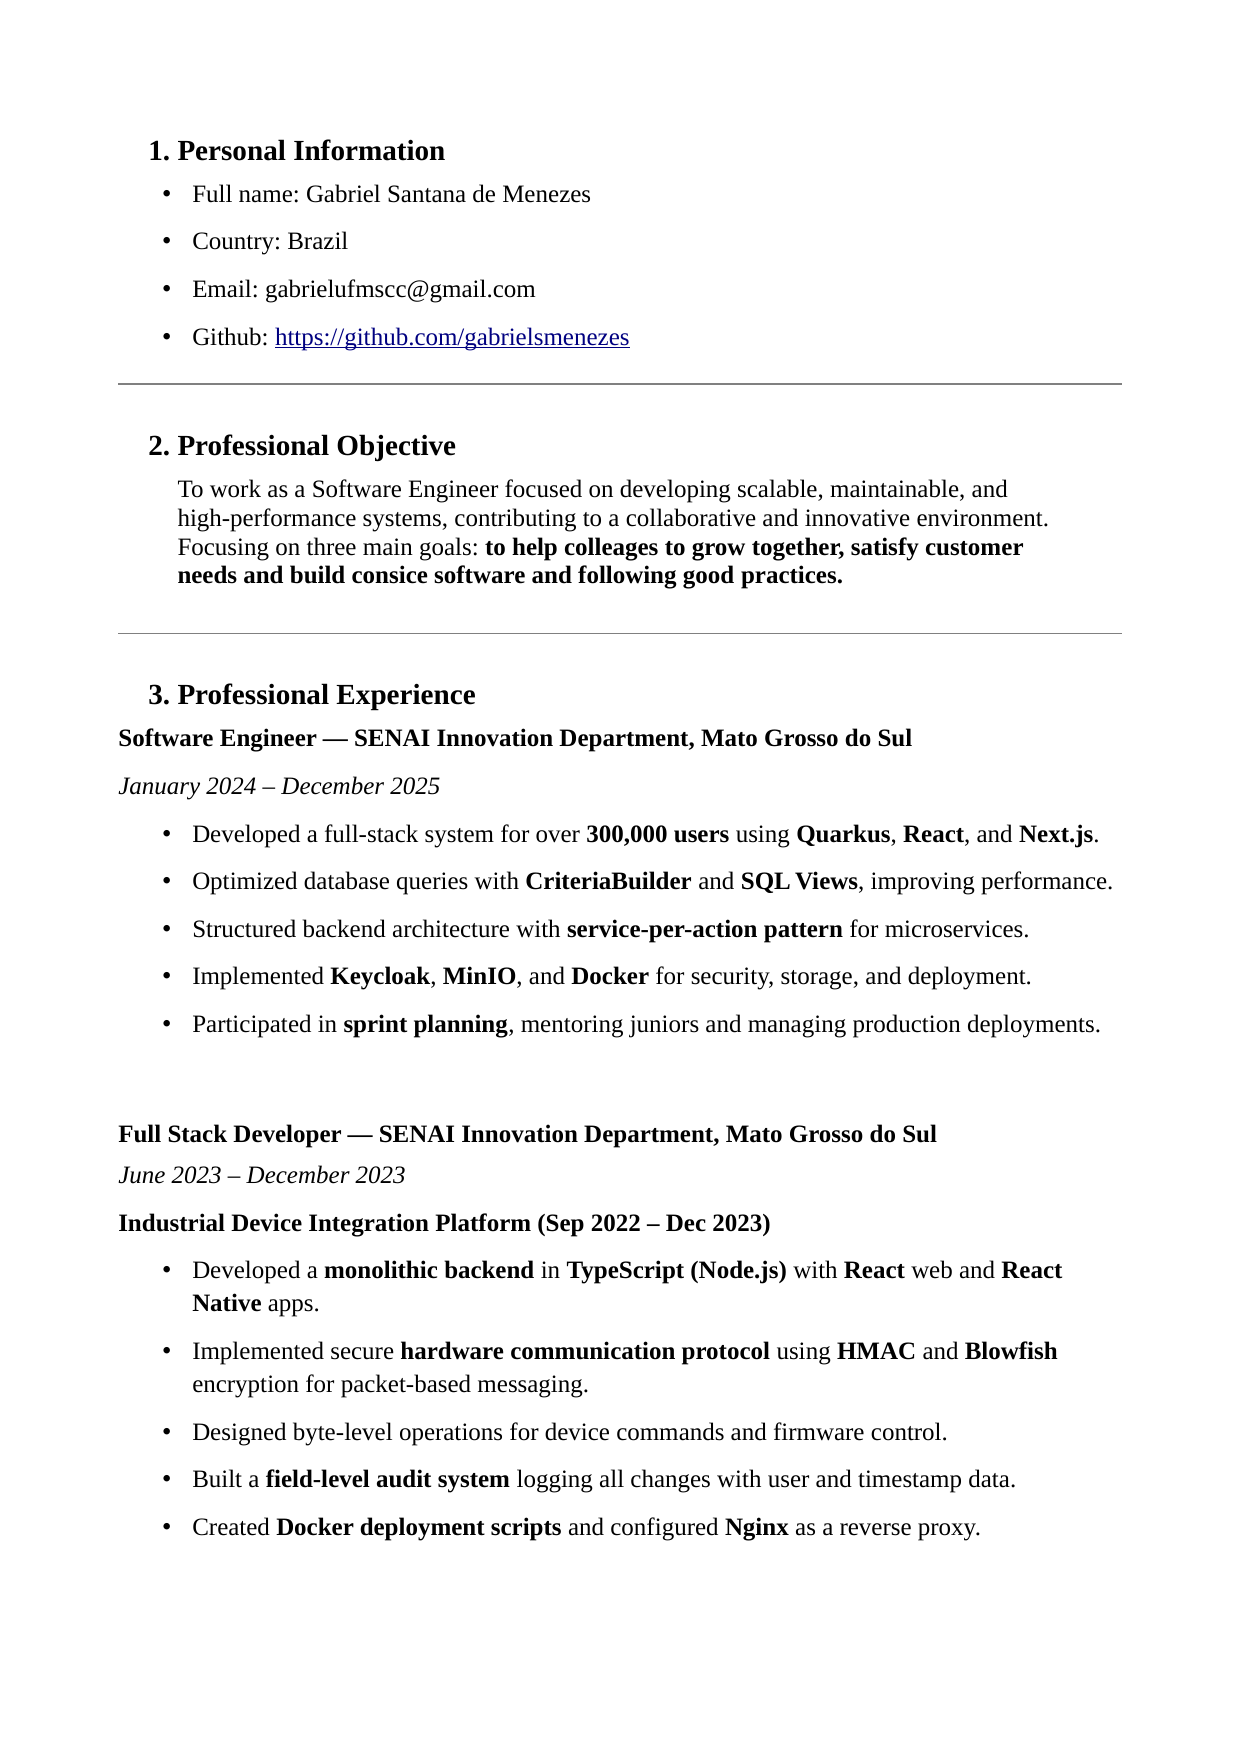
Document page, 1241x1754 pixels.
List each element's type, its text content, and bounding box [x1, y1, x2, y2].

text Software Engineer — SENAI Innovation Department, Mato Grosso do Sul [118, 723, 1122, 752]
subtitle 💼 3. Professional Experience [118, 677, 1122, 711]
subtitle 🎯 2. Professional Objective [118, 428, 1122, 462]
list Developed a full-stack system for over 300,000 users using Quarkus, React, and Next.js. [162, 819, 1122, 847]
list Structured backend architecture with service-per-action pattern for microservices. [162, 914, 1122, 943]
list Optimized database queries with CriteriaBuilder and SQL Views, improving performance. [162, 866, 1122, 895]
list Participated in sprint planning, mentoring juniors and managing production deployments. [162, 1009, 1122, 1038]
text January 2024 – December 2025 [118, 771, 1122, 800]
subtitle 🧩 1. Personal Information [118, 133, 1122, 166]
list Developed a monolithic backend in TypeScript (Node.js) with React web and React Native apps. [162, 1255, 1122, 1317]
list Country: Brazil [162, 226, 1122, 255]
list Github: https://github.com/gabrielsmenezes [162, 322, 1122, 350]
text June 2023 – December 2023 [118, 1160, 1122, 1189]
list Implemented secure hardware communication protocol using HMAC and Blowfish encryption for packet-based messaging. [162, 1336, 1122, 1398]
list Email: gabrielufmscc@gmail.com [162, 274, 1122, 303]
list Built a field-level audit system logging all changes with user and timestamp data. [162, 1464, 1122, 1493]
subtitle Full Stack Developer — SENAI Innovation Department, Mato Grosso do Sul [118, 1119, 1122, 1148]
list Designed byte-level operations for device commands and firmware control. [162, 1417, 1122, 1445]
list Implemented Keycloak, MinIO, and Docker for security, storage, and deployment. [162, 961, 1122, 990]
list Created Docker deployment scripts and configured Nginx as a reverse proxy. [162, 1512, 1122, 1541]
text Industrial Device Integration Platform (Sep 2022 – Dec 2023) [118, 1208, 1122, 1236]
text To work as a Software Engineer focused on developing scalable, maintainable, and high-performance systems, contributing to a collaborative and innovative environment. Focusing on three main goals: to help colleages to grow together, satisfy customer needs and build consice software and following good practices. [177, 474, 1063, 589]
list Full name: Gabriel Santana de Menezes [162, 179, 1122, 207]
